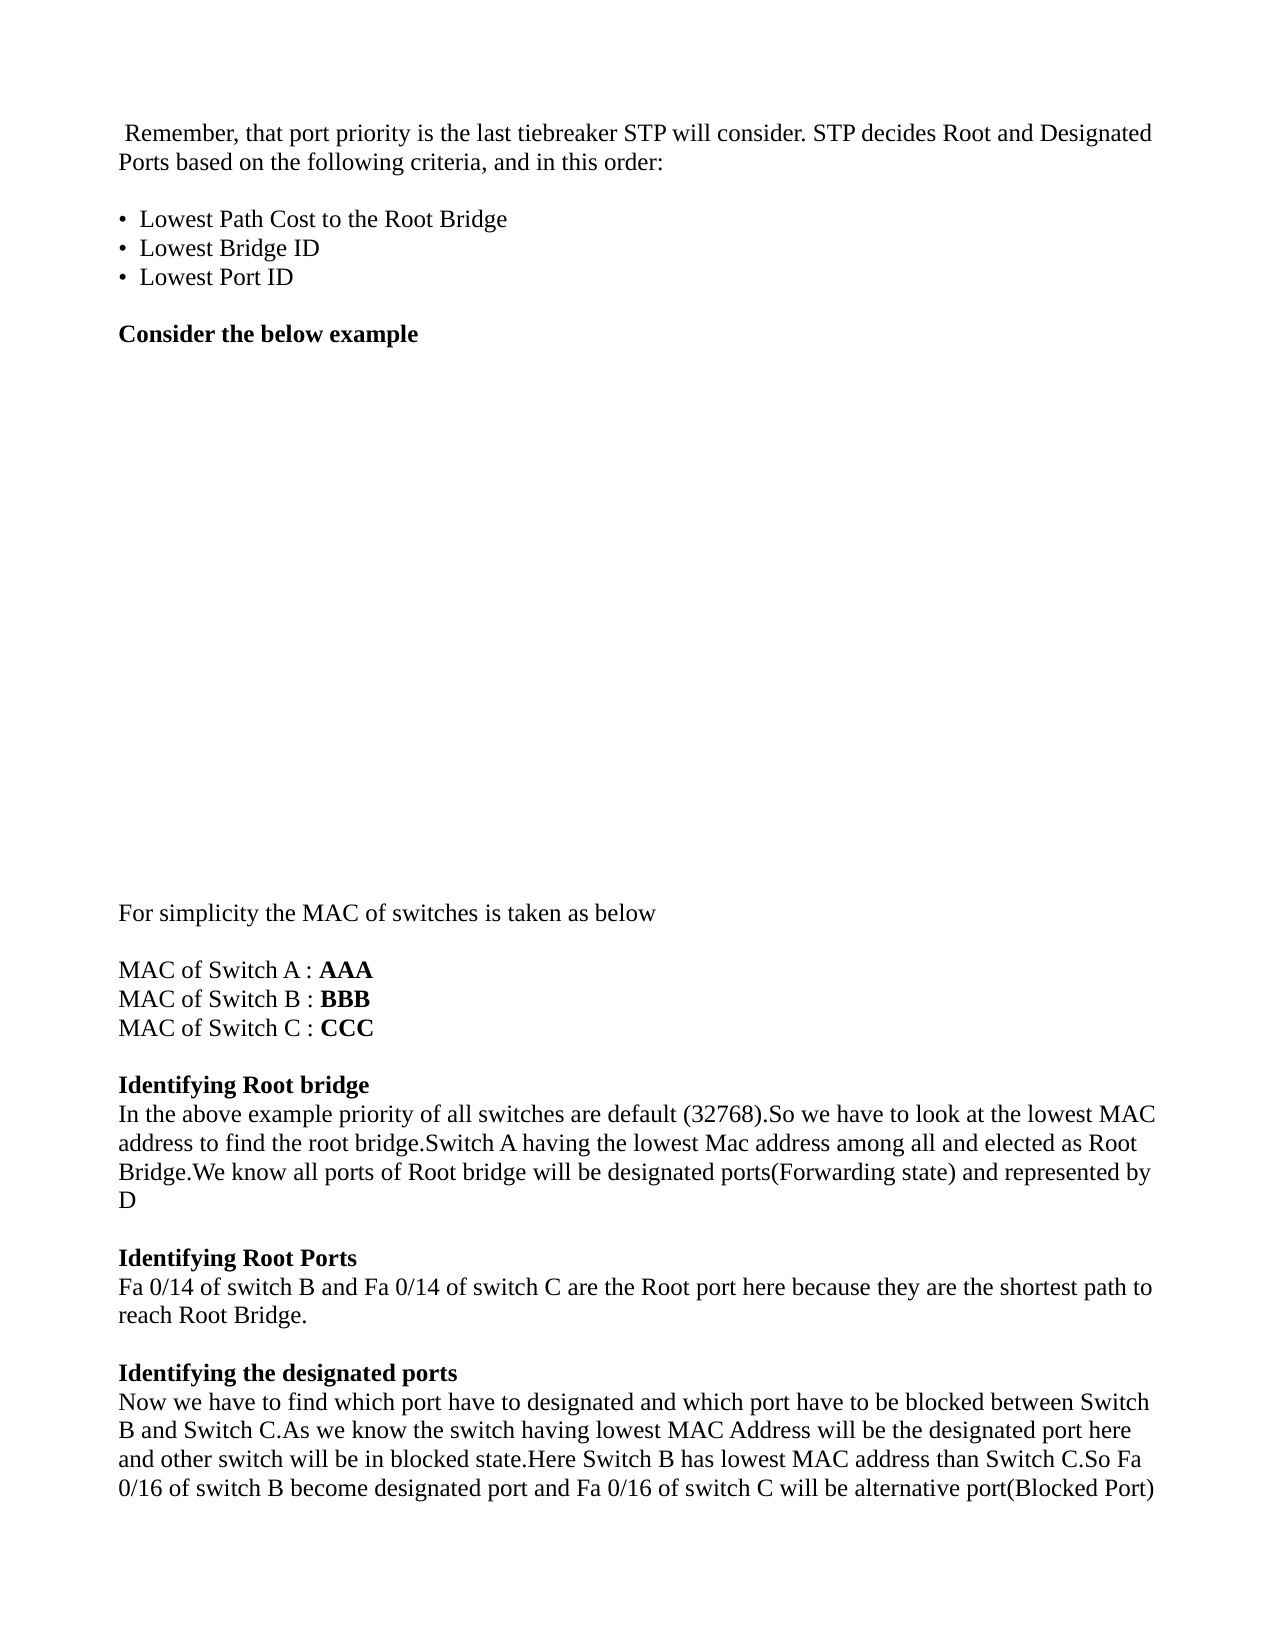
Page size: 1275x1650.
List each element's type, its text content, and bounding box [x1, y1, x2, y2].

text • Lowest Port ID [118, 262, 1157, 291]
text MAC of Switch A : AAA [118, 956, 1157, 984]
text [118, 1502, 1157, 1531]
text Consider the below example [118, 319, 1157, 348]
text For simplicity the MAC of switches is taken as below [118, 898, 1157, 927]
text Identifying Root bridge [118, 1071, 1157, 1099]
text Fa 0/14 of switch B and Fa 0/14 of switch C are the Root port here because they are the shortest path to reach Root Bridge. [118, 1272, 1157, 1329]
text Now we have to find which port have to designated and which port have to be blocked between Switch B and Switch C.As we know the switch having lowest MAC Address will be the designated port here and other switch will be in blocked state.Here Switch B has lowest MAC address than Switch C.So Fa 0/16 of switch B become designated port and Fa 0/16 of switch C will be alternative port(Blocked Port) [118, 1387, 1157, 1502]
text Identifying the designated ports [118, 1358, 1157, 1387]
text Remember, that port priority is the last tiebreaker STP will consider. STP decides Root and Designated Ports based on the following criteria, and in this order: [118, 118, 1157, 176]
text Identifying Root Ports [118, 1243, 1157, 1272]
text In the above example priority of all switches are default (32768).So we have to look at the lowest MAC address to find the root bridge.Switch A having the lowest Mac address among all and elected as Root Bridge.We know all ports of Root bridge will be designated ports(Forwarding state) and represented by D [118, 1099, 1157, 1214]
text MAC of Switch B : BBB [118, 984, 1157, 1013]
text • Lowest Bridge ID [118, 233, 1157, 262]
text • Lowest Path Cost to the Root Bridge [118, 204, 1157, 233]
text MAC of Switch C : CCC [118, 1013, 1157, 1042]
